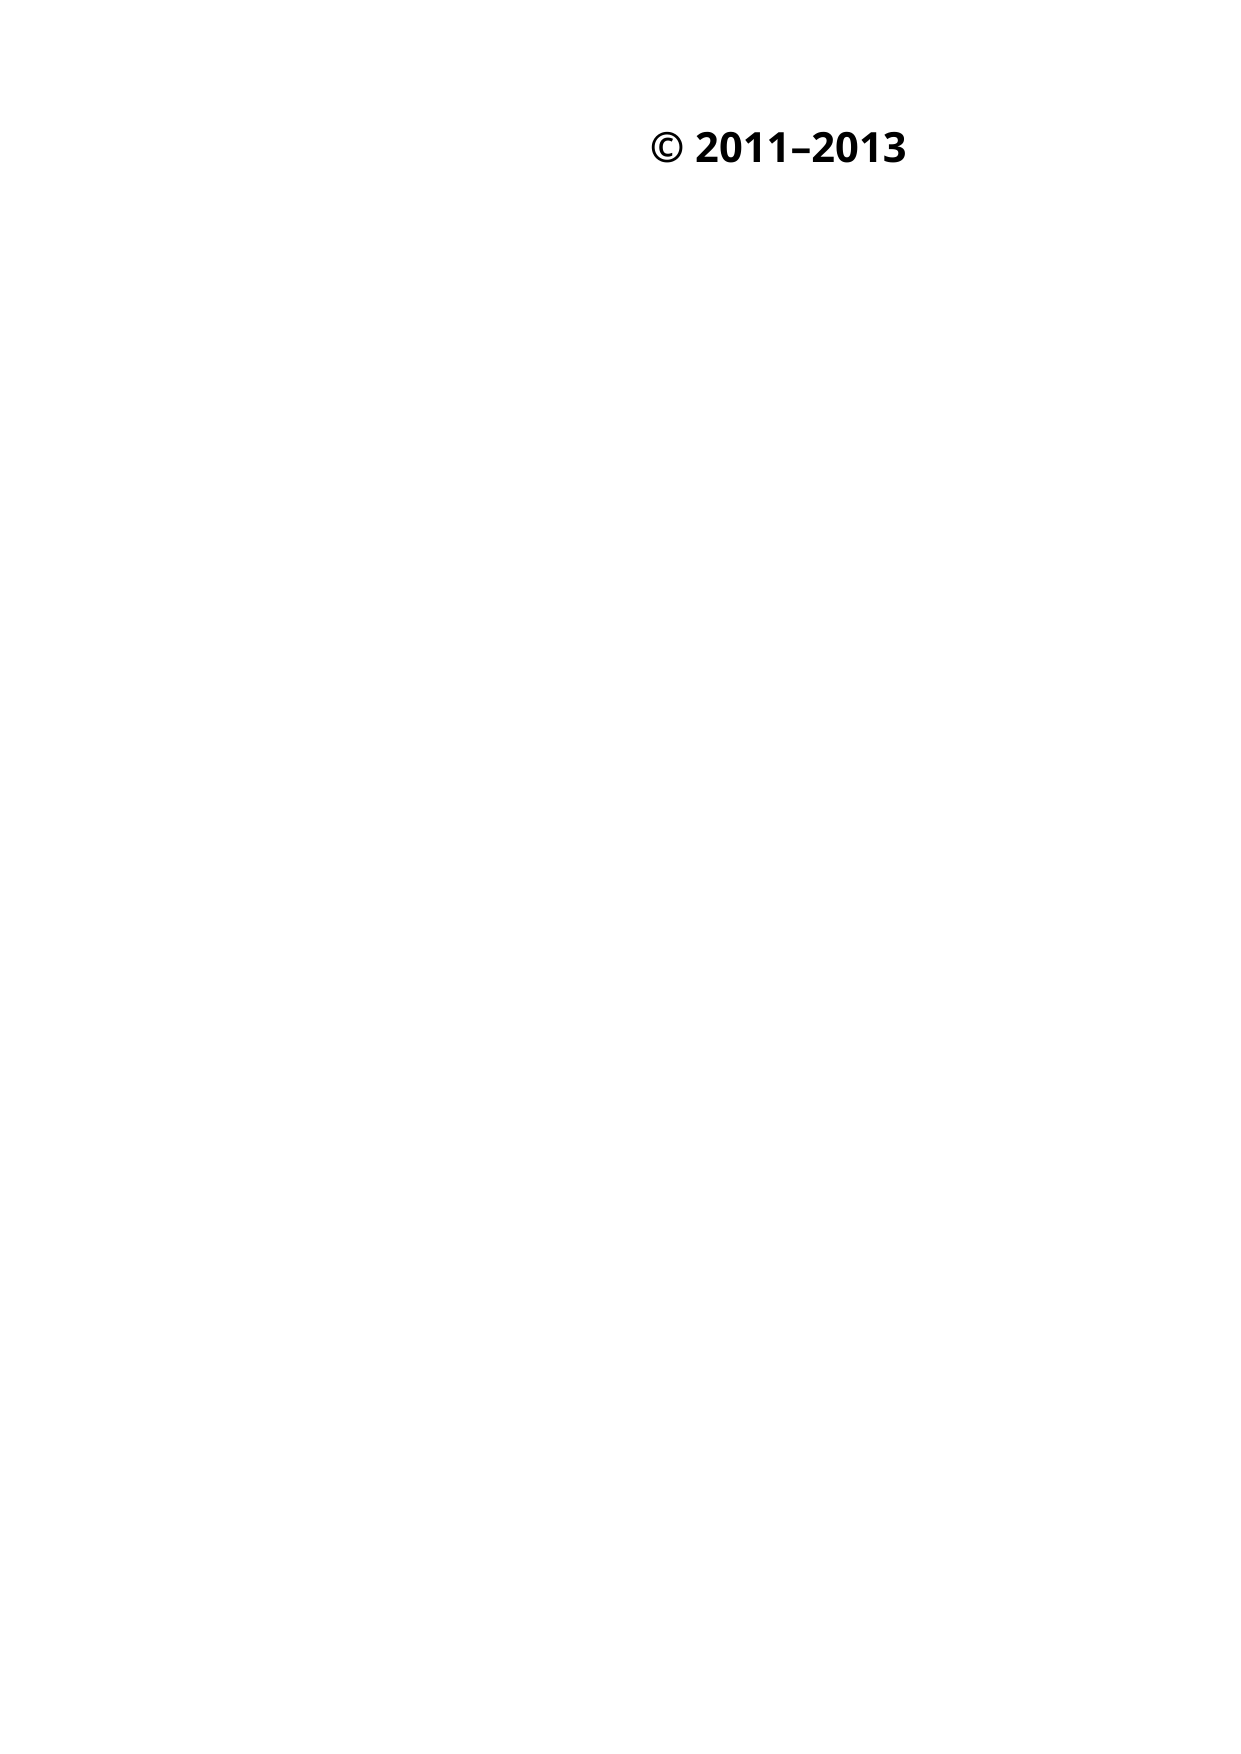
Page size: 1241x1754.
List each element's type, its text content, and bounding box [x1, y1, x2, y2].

text © 2011–2013 [649, 118, 1122, 175]
